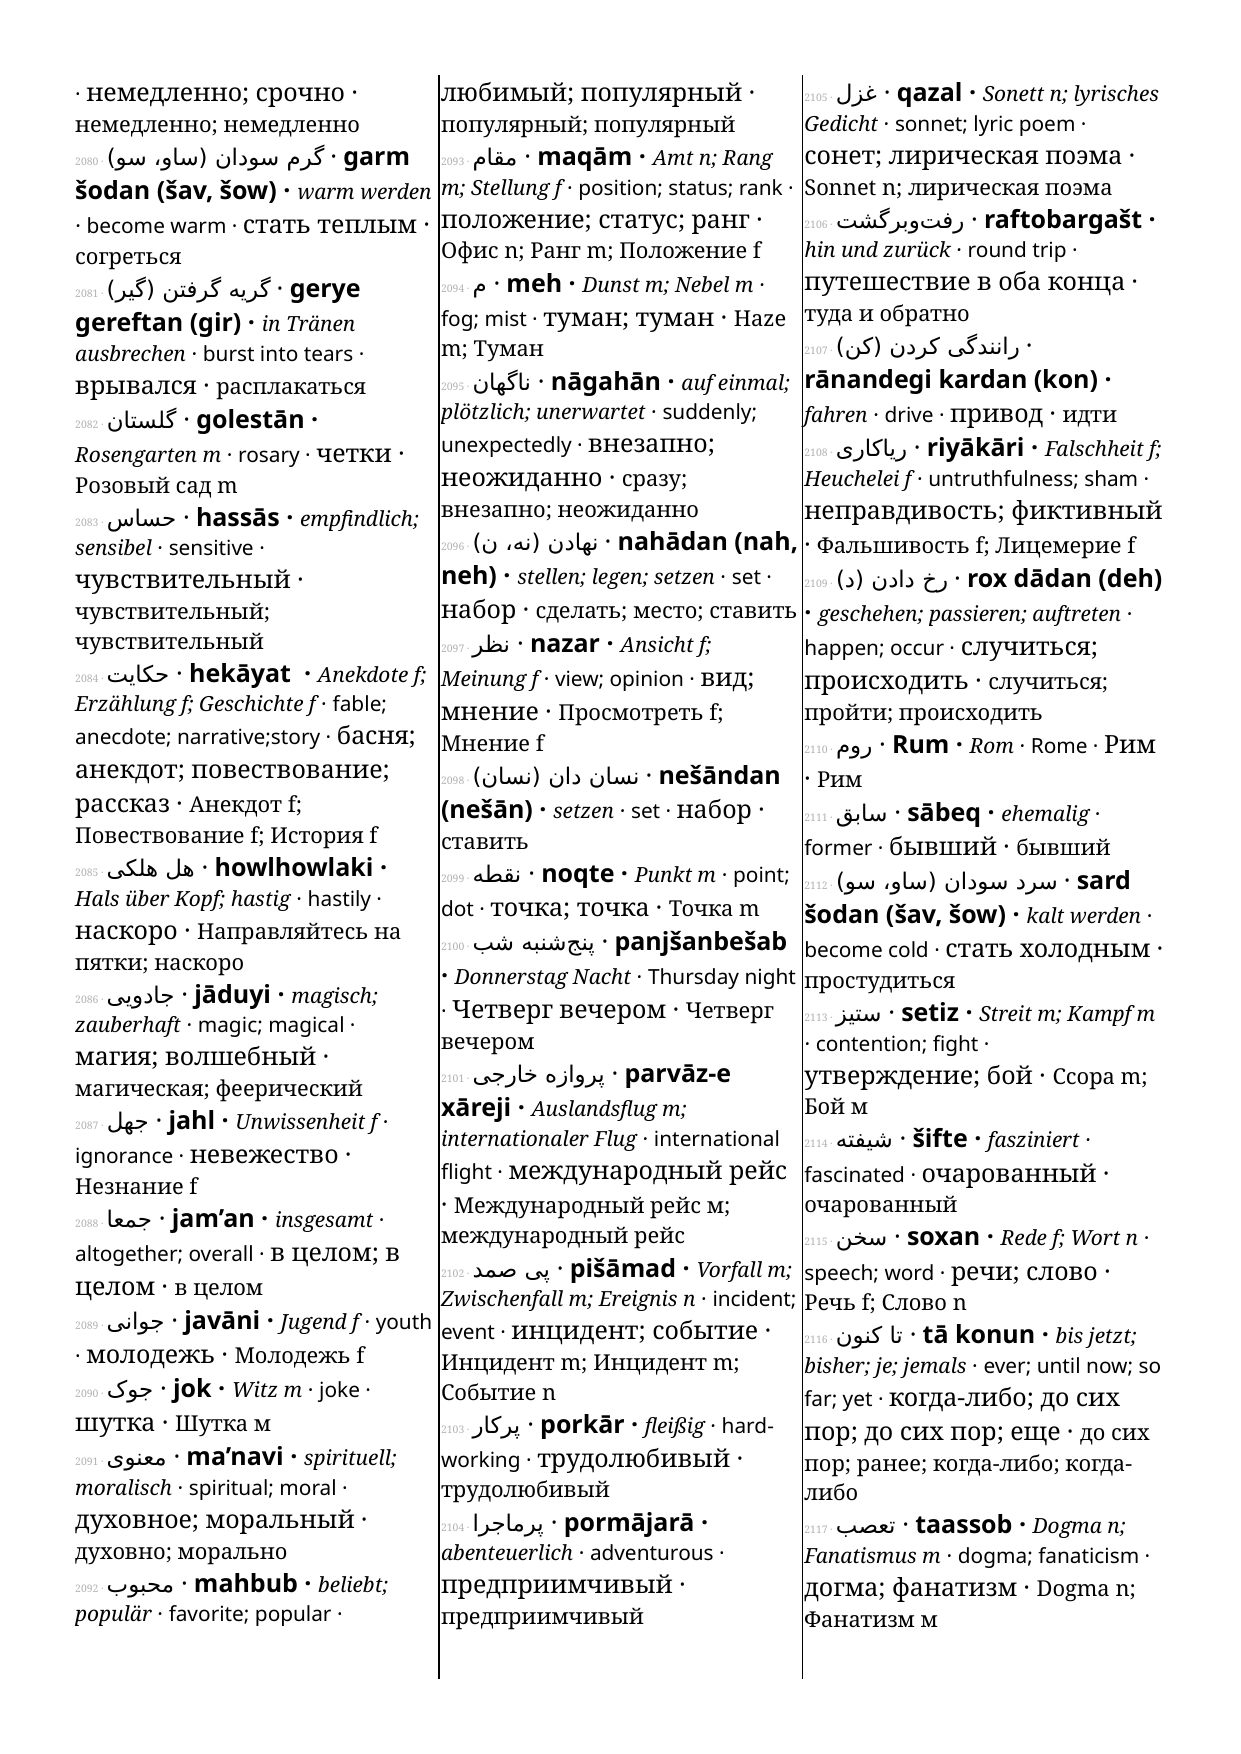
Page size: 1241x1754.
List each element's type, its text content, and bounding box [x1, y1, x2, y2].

text 2108 · ریاکاری · riyākāri · Falschheit f; Heuchelei f · untruthfulness; sham · неправдивость; фиктивный · Фальшивость f; Лицемерие f [804, 430, 1166, 561]
text 2105 · غزل · qazal · Sonett n; lyrisches Gedicht · sonnet; lyric poem · сонет; лирическая поэма · Sonnet n; лирическая поэма [804, 75, 1166, 201]
text 2090 · جوک · jok · Witz m · joke · шутка · Шутка м [75, 1371, 436, 1439]
text 2101 · پروازه خارجی · parvāz-e xāreji · Auslandsflug m; internationaler Flug · international flight · международный рейс · Международный рейс м; международный рейс [441, 1056, 799, 1250]
text 2081 · گریه گرفتن (گیر) · gerye gereftan (gir) · in Tränen ausbrechen · burst into tears · врывался · расплакаться [75, 271, 436, 401]
text 2084 · حکایت · hekāyat · Anekdote f; Erzählung f; Geschichte f · fable; anecdote; narrative;story · басня; анекдот; повествование; рассказ · Анекдот f; Повествование f; История f [75, 656, 436, 850]
text 2082 · گلستان · golestān · Rosengarten m · rosary · четки · Розовый сад m [75, 401, 436, 499]
text 2093 · مقام · maqām · Amt n; Rang m; Stellung f · position; status; rank · положение; статус; ранг · Офис n; Ранг m; Положение f [441, 139, 799, 265]
text 2095 · ناگهان · nāgahān · auf einmal; plötzlich; unerwartet · suddenly; unexpectedly · внезапно; неожиданно · сразу; внезапно; неожиданно [441, 363, 799, 523]
text 2106 · رفت‌وبرگشت · raftobargašt · hin und zurück · round trip · путешествие в оба конца · туда и обратно [804, 201, 1166, 328]
text 2080 · گرم سودان (ساو، سو) · garm šodan (šav, šow) · warm werden · become warm · стать теплым · согреться [75, 139, 436, 271]
text 2092 · محبوب · mahbub · beliebt; populär · favorite; popular · любимый; популярный · популярный; популярный [75, 1565, 436, 1628]
text 2100 · پنج‌شنبه شب · panjšanbešab · Donnerstag Nacht · Thursday night · Четверг вечером · Четверг вечером [441, 924, 799, 1056]
text 2116 · تا کنون · tā konun · bis jetzt; bisher; je; jemals · ever; until now; so far; yet · когда-либо; до сих пор; до сих пор; еще · до сих пор; ранее; когда-либо; когда-либо [804, 1317, 1166, 1507]
text 2079 · فورا · fowran · sofort; unverzüglich · immediately; urgently · немедленно; срочно · немедленно; немедленно [75, 75, 436, 139]
text 2094 · م · meh · Dunst m; Nebel m · fog; mist · туман; туман · Haze m; Туман [441, 265, 799, 363]
text 2096 · نهادن (نه، ن) · nahādan (nah, neh) · stellen; legen; setzen · set · набор · сделать; место; ставить [441, 523, 799, 626]
text 2114 · شیفته · šifte · fasziniert · fascinated · очарованный · очарованный [804, 1121, 1166, 1219]
text 2110 · روم · Rum · Rom · Rome · Рим · Рим [804, 727, 1166, 795]
text 2103 · پرکار · porkār · fleißig · hard-working · трудолюбивый · трудолюбивый [441, 1406, 799, 1504]
text 2115 · سخن · soxan · Rede f; Wort n · speech; word · речи; слово · Речь f; Слово n [804, 1219, 1166, 1317]
text 2107 · رانندگی کردن (کن) · rānandegi kardan (kon) · fahren · drive · привод · идти [804, 328, 1166, 430]
text 2098 · نسا‌ن دان (نسا‌ن) · nešāndan (nešān) · setzen · set · набор · ставить [441, 758, 799, 856]
text 2097 · نظر · nazar · Ansicht f; Meinung f · view; opinion · вид; мнение · Просмотреть f; Мнение f [441, 626, 799, 758]
text 2092 · محبوب · mahbub · beliebt; populär · favorite; popular · любимый; популярный · популярный; популярный [441, 75, 799, 139]
text 2089 · جوانی · javāni · Jugend f · youth · молодежь · Молодежь f [75, 1303, 436, 1371]
text 2083 · حساس · hassās · empfindlich; sensibel · sensitive · чувствительный · чувствительный; чувствительный [75, 499, 436, 656]
text 2091 · معنوی · ma’navi · spirituell; moralisch · spiritual; moral · духовное; моральный · духовно; морально [75, 1439, 436, 1565]
text 2099 · نقطه · noqte · Punkt m · point; dot · точка; точка · Точка m [441, 856, 799, 924]
text 2086 · جادویی · jāduyi · magisch; zauberhaft · magic; magical · магия; волшебный · магическая; феерический [75, 976, 436, 1103]
text 2111 · سابق · sābeq · ehemalig · former · бывший · бывший [804, 795, 1166, 863]
text 2088 · جمعا · jam’an · insgesamt · altogether; overall · в целом; в целом · в целом [75, 1201, 436, 1303]
text 2085 · هل هلکی · howlhowlaki · Hals über Kopf; hastig · hastily · наскоро · Направляйтесь на пятки; наскоро [75, 850, 436, 976]
text 2104 · پرماجرا · pormājarā · abenteuerlich · adventurous · предприимчивый · предприимчивый [441, 1504, 799, 1631]
text 2113 · ستیز · setiz · Streit m; Kampf m · contention; fight · утверждение; бой · Ссора m; Бой м [804, 995, 1166, 1121]
text 2117 · تعصب · taassob · Dogma n; Fanatismus m · dogma; fanaticism · догма; фанатизм · Dogma n; Фанатизм м [804, 1507, 1166, 1633]
text 2087 · جهل · jahl · Unwissenheit f · ignorance · невежество · Незнание f [75, 1103, 436, 1201]
text 2112 · سرد سودان (ساو، سو) · sard šodan (šav, šow) · kalt werden · become cold · стать холодным · простудиться [804, 863, 1166, 995]
text 2109 · رخ دادن (د) · rox dādan (deh) · geschehen; passieren; auftreten · happen; occur · случиться; происходить · случиться; пройти; происходить [804, 561, 1166, 727]
text 2102 · پی صمد · pišāmad · Vorfall m; Zwischenfall m; Ereignis n · incident; event · инцидент; событие · Инцидент m; Инцидент m; Событие n [441, 1250, 799, 1406]
